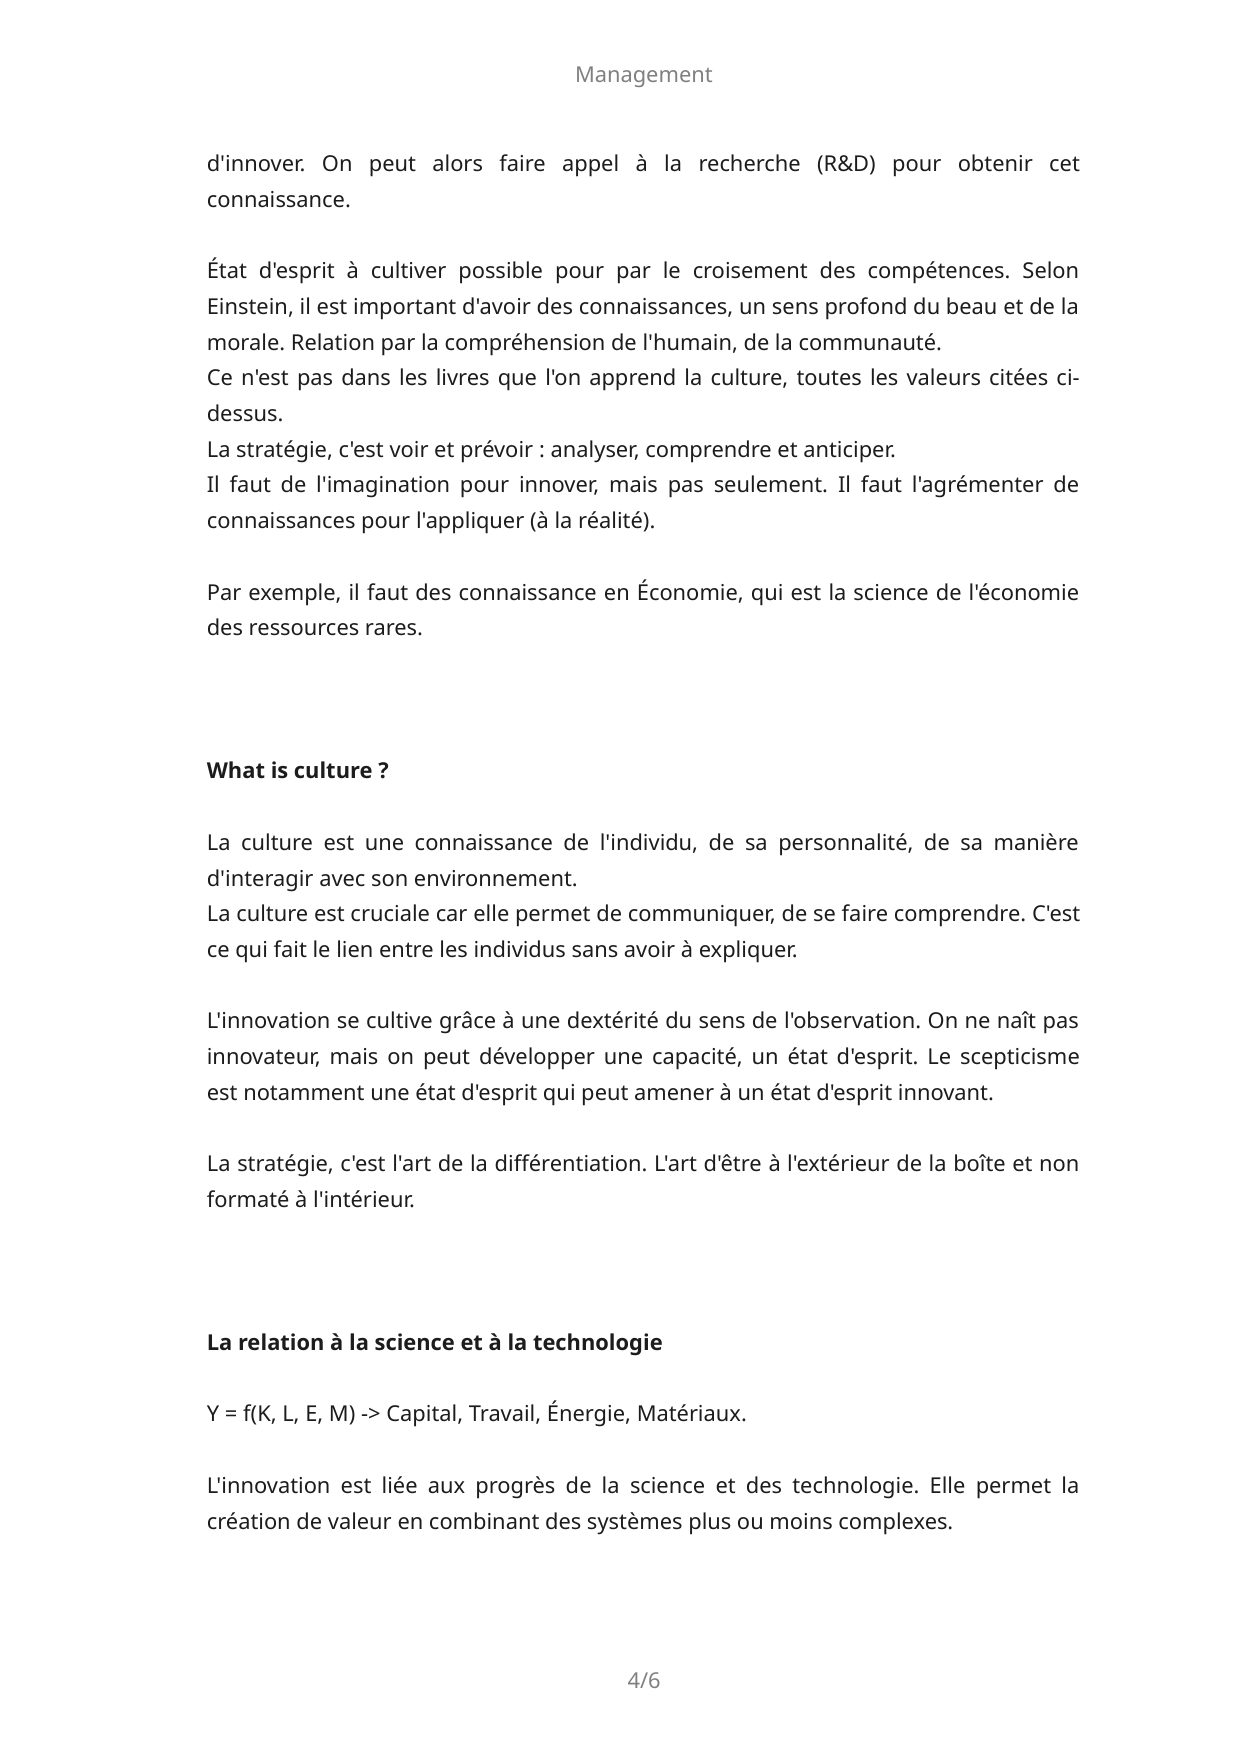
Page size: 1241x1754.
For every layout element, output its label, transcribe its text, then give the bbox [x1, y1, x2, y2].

text Il faut de l'imagination pour innover, mais pas seulement. Il faut l'agrémenter de connaissances pour l'appliquer (à la réalité). [207, 469, 1081, 535]
text La stratégie, c'est voir et prévoir : analyser, comprendre et anticiper. [207, 434, 1081, 463]
text La relation à la science et à la technologie [207, 1327, 1081, 1357]
text La stratégie, c'est l'art de la différentiation. L'art d'être à l'extérieur de la boîte et non formaté à l'intérieur. [207, 1148, 1081, 1214]
text What is culture ? [207, 755, 1081, 785]
text Y = f(K, L, E, M) -> Capital, Travail, Énergie, Matériaux. [207, 1398, 1081, 1428]
text La culture est une connaissance de l'individu, de sa personnalité, de sa manière d'interagir avec son environnement. [207, 827, 1081, 892]
text Par exemple, il faut des connaissance en Économie, qui est la science de l'économie des ressources rares. [207, 577, 1081, 642]
text Ce n'est pas dans les livres que l'on apprend la culture, toutes les valeurs citées ci-dessus. [207, 362, 1081, 428]
text État d'esprit à cultiver possible pour par le croisement des compétences. Selon Einstein, il est important d'avoir des connaissances, un sens profond du beau et de la morale. Relation par la compréhension de l'humain, de la communauté. [207, 255, 1081, 356]
text La culture est cruciale car elle permet de communiquer, de se faire comprendre. C'est ce qui fait le lien entre les individus sans avoir à expliquer. [207, 898, 1081, 964]
text L'innovation se cultive grâce à une dextérité du sens de l'observation. On ne naît pas innovateur, mais on peut développer une capacité, un état d'esprit. Le scepticisme est notamment une état d'esprit qui peut amener à un état d'esprit innovant. [207, 1005, 1081, 1107]
text L'innovation est liée aux progrès de la science et des technologie. Elle permet la création de valeur en combinant des systèmes plus ou moins complexes. [207, 1470, 1081, 1535]
text d'innover. On peut alors faire appel à la recherche (R&D) pour obtenir cet connaissance. [207, 148, 1081, 213]
